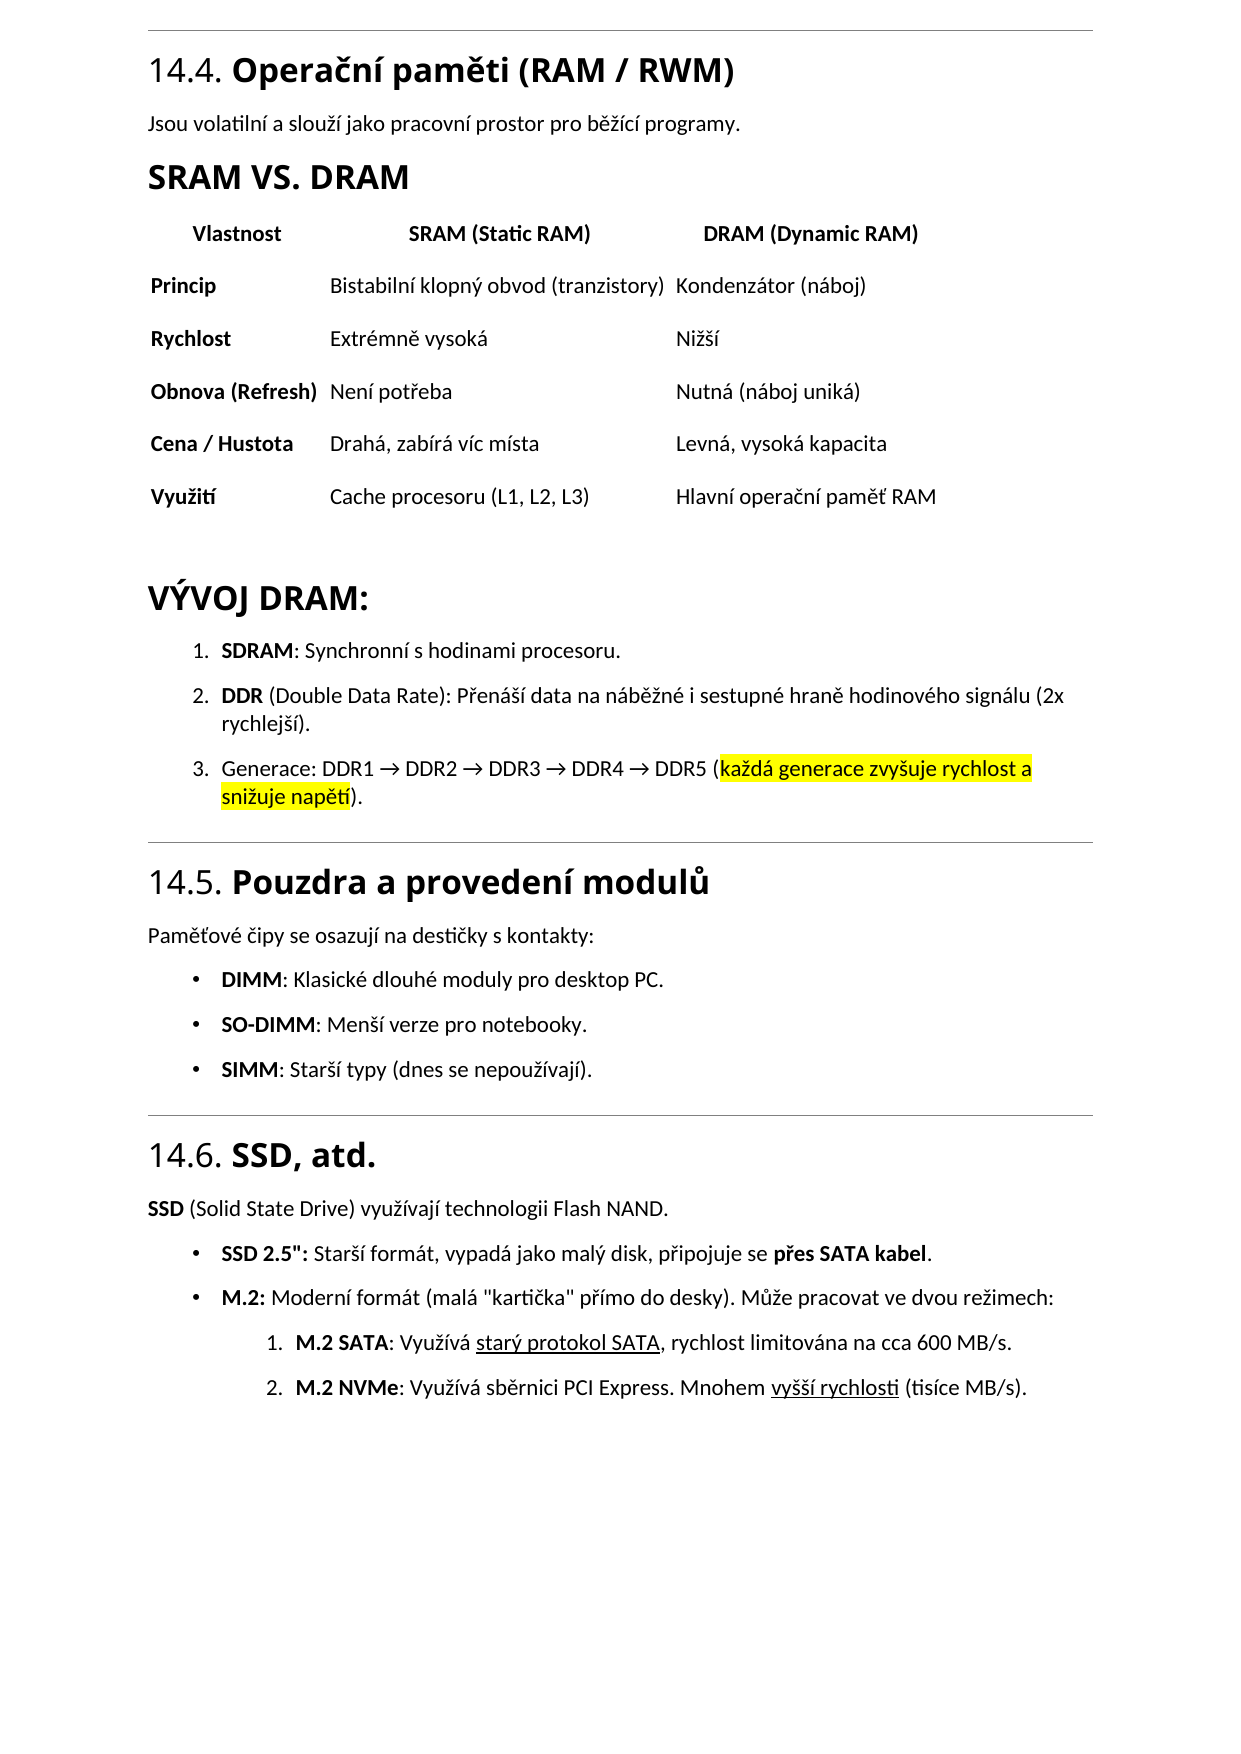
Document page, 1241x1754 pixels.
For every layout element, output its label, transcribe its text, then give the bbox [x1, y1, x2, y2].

table_cell Cena / Hustota [148, 426, 327, 479]
list SDRAM: Synchronní s hodinami procesoru. [192, 636, 1093, 664]
list SO-DIMM: Menší verze pro notebooky. [192, 1010, 1093, 1038]
subtitle 14.4. Operační paměti (RAM / RWM) [148, 47, 1093, 93]
table_cell Nižší [673, 321, 949, 374]
table_cell Extrémně vysoká [327, 321, 673, 374]
table_cell Nutná (náboj uniká) [673, 374, 949, 426]
table_cell Obnova (Refresh) [148, 374, 327, 426]
text SSD (Solid State Drive) využívají technologii Flash NAND. [148, 1194, 1093, 1222]
list SIMM: Starší typy (dnes se nepoužívají). [192, 1055, 1093, 1083]
table_header SRAM (Static RAM) [327, 216, 673, 269]
table_header Vlastnost [148, 216, 327, 269]
table_cell Cache procesoru (L1, L2, L3) [327, 479, 673, 532]
table_cell Hlavní operační paměť RAM [673, 479, 949, 532]
list M.2: Moderní formát (malá "kartička" přímo do desky). Může pracovat ve dvou režimech: [192, 1283, 1093, 1312]
text Paměťové čipy se osazují na destičky s kontakty: [148, 921, 1093, 949]
list SSD 2.5": Starší formát, vypadá jako malý disk, připojuje se přes SATA kabel. [192, 1239, 1093, 1267]
list M.2 NVMe: Využívá sběrnici PCI Express. Mnohem vyšší rychlosti (tisíce MB/s). [266, 1373, 1093, 1401]
table_cell Bistabilní klopný obvod (tranzistory) [327, 269, 673, 321]
list DIMM: Klasické dlouhé moduly pro desktop PC. [192, 966, 1093, 994]
table_cell Využití [148, 479, 327, 532]
subtitle 14.5. Pouzdra a provedení modulů [148, 859, 1093, 904]
table_cell Kondenzátor (náboj) [673, 269, 949, 321]
table_header DRAM (Dynamic RAM) [673, 216, 949, 269]
table_cell Není potřeba [327, 374, 673, 426]
list Generace: DDR1 → DDR2 → DDR3 → DDR4 → DDR5 (každá generace zvyšuje rychlost a snižuje napětí). [192, 754, 1093, 810]
subtitle 14.6. SSD, atd. [148, 1132, 1093, 1177]
table_cell Princip [148, 269, 327, 321]
table_cell Drahá, zabírá víc místa [327, 426, 673, 479]
list M.2 SATA: Využívá starý protokol SATA, rychlost limitována na cca 600 MB/s. [266, 1328, 1093, 1356]
subtitle Vývoj DRAM: [148, 574, 1093, 620]
subtitle SRAM vs. DRAM [148, 154, 1093, 199]
text Jsou volatilní a slouží jako pracovní prostor pro běžící programy. [148, 109, 1093, 137]
list DDR (Double Data Rate): Přenáší data na náběžné i sestupné hraně hodinového signálu (2x rychlejší). [192, 681, 1093, 737]
table_cell Levná, vysoká kapacita [673, 426, 949, 479]
table_cell Rychlost [148, 321, 327, 374]
